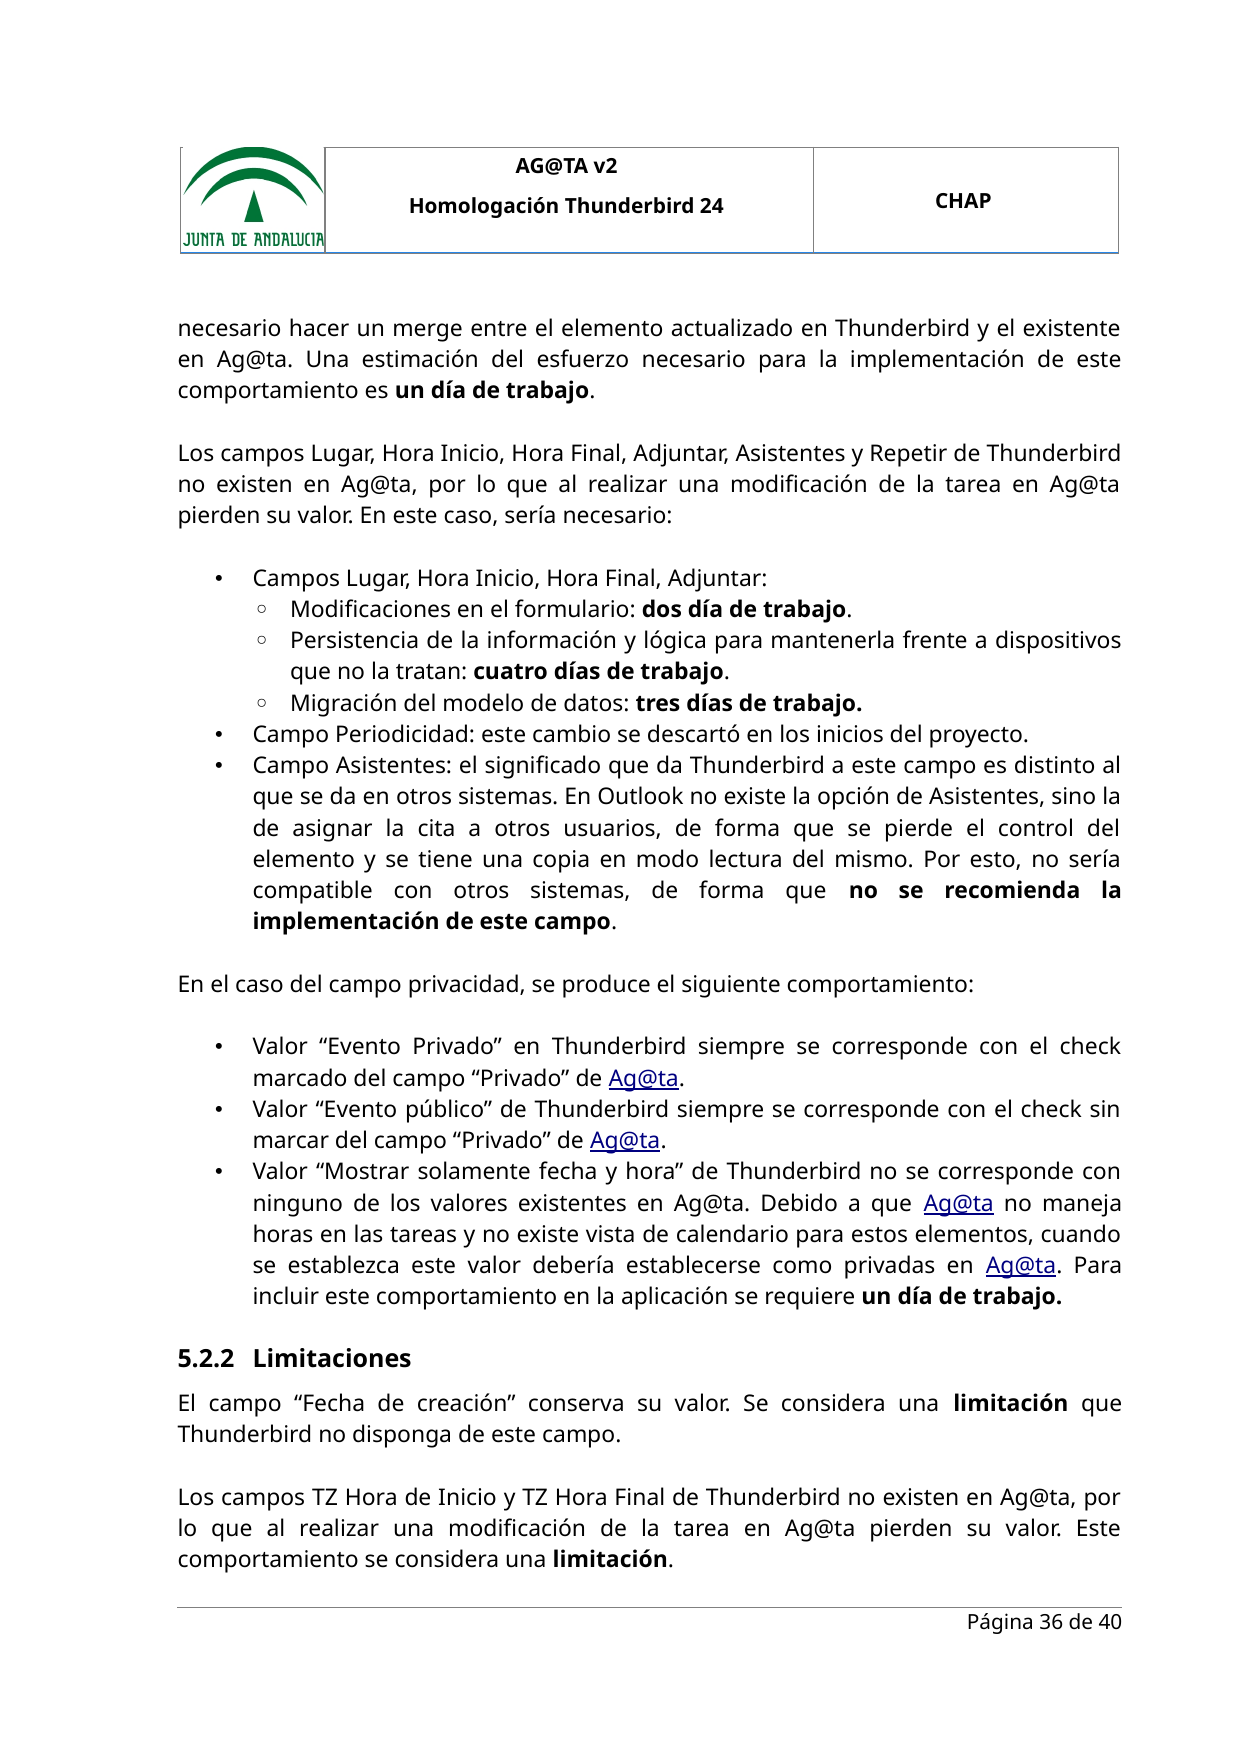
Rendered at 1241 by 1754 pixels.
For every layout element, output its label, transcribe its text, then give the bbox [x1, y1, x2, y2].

list Campo Asistentes: el significado que da Thunderbird a este campo es distinto al que se da en otros sistemas. En Outlook no existe la opción de Asistentes, sino la de asignar la cita a otros usuarios, de forma que se pierde el control del elemento y se tiene una copia en modo lectura del mismo. Por esto, no sería compatible con otros sistemas, de forma que no se recomienda la implementación de este campo. [215, 749, 1122, 936]
list Campos Lugar, Hora Inicio, Hora Final, Adjuntar: [215, 561, 1122, 593]
text El campo “Fecha de creación” conserva su valor. Se considera una limitación que Thunderbird no disponga de este campo. [177, 1387, 1122, 1449]
text En el caso del campo privacidad, se produce el siguiente comportamiento: [177, 968, 1122, 999]
list Modificaciones en el formulario: dos día de trabajo. [252, 593, 1122, 624]
picture [183, 147, 324, 246]
text Los campos TZ Hora de Inicio y TZ Hora Final de Thunderbird no existen en Ag@ta, por lo que al realizar una modificación de la tarea en Ag@ta pierden su valor. Este comportamiento se considera una limitación. [177, 1481, 1122, 1574]
text Los campos Lugar, Hora Inicio, Hora Final, Adjuntar, Asistentes y Repetir de Thunderbird no existen en Ag@ta, por lo que al realizar una modificación de la tarea en Ag@ta pierden su valor. En este caso, sería necesario: [177, 436, 1122, 530]
subtitle Limitaciones [177, 1341, 1122, 1375]
list Persistencia de la información y lógica para mantenerla frente a dispositivos que no la tratan: cuatro días de trabajo. [252, 624, 1122, 686]
list Valor “Evento Privado” en Thunderbird siempre se corresponde con el check marcado del campo “Privado” de Ag@ta. [215, 1030, 1122, 1093]
list Migración del modelo de datos: tres días de trabajo. [252, 686, 1122, 718]
text necesario hacer un merge entre el elemento actualizado en Thunderbird y el existente en Ag@ta. Una estimación del esfuerzo necesario para la implementación de este comportamiento es un día de trabajo. [177, 311, 1122, 405]
list Valor “Evento público” de Thunderbird siempre se corresponde con el check sin marcar del campo “Privado” de Ag@ta. [215, 1093, 1122, 1155]
list Valor “Mostrar solamente fecha y hora” de Thunderbird no se corresponde con ninguno de los valores existentes en Ag@ta. Debido a que Ag@ta no maneja horas en las tareas y no existe vista de calendario para estos elementos, cuando se establezca este valor debería establecerse como privadas en Ag@ta. Para incluir este comportamiento en la aplicación se requiere un día de trabajo. [215, 1155, 1122, 1311]
list Campo Periodicidad: este cambio se descartó en los inicios del proyecto. [215, 718, 1122, 749]
